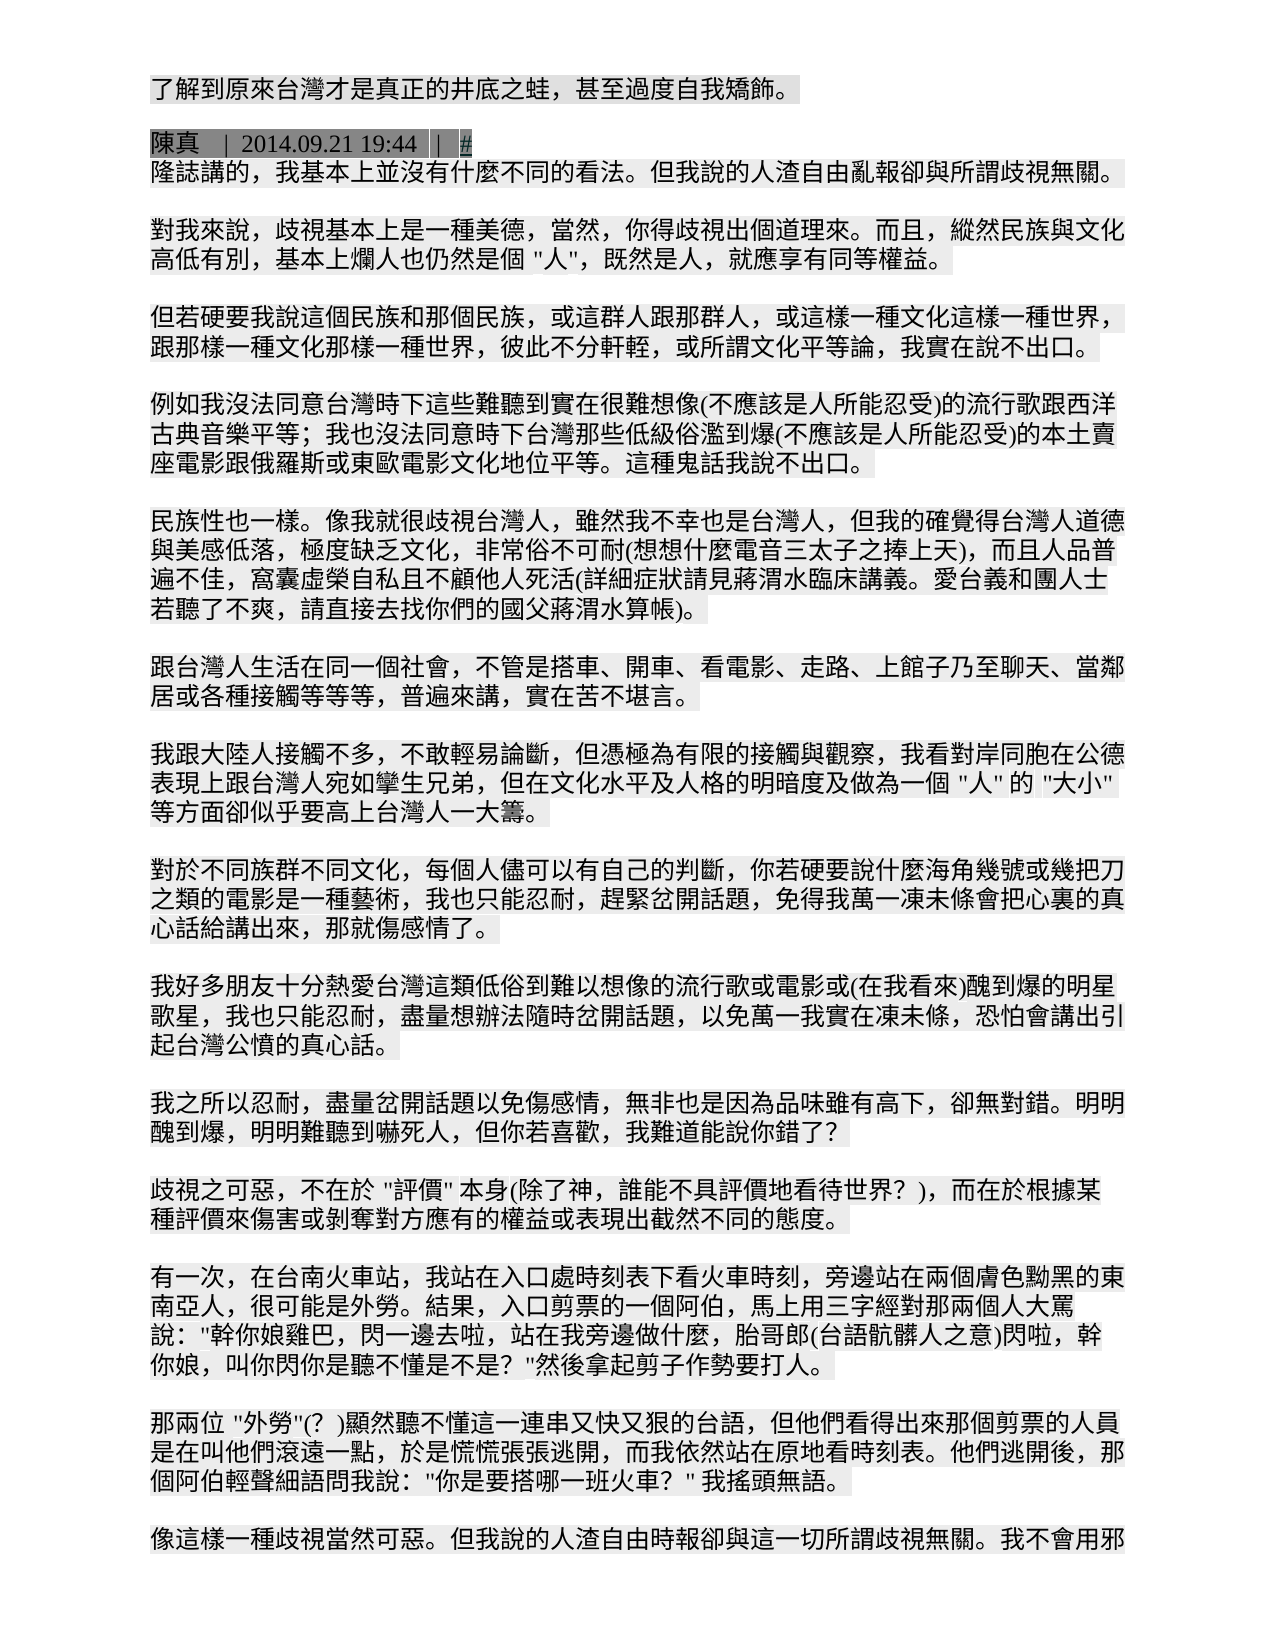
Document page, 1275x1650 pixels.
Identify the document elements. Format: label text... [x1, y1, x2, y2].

text 對於這個媒體，我已經很久不看。應該說我不認為這是報紙是新聞媒體，只是放在報架上，印很多文字和圖片的紙張。現在天天醜化對岸，可是他老闆在對岸投資飯店賺錢、旗下的銀行還做人民幣存款。更不要說，該報天天罵投資客炒作房產，老闆的兒子拼命炒地皮。標準利益導向為主，哪裡可以得利，就往哪裡鑽。至於「理念」，那是用來從特定族群榨取利益的藉口，更是用於掩飾自己真實目的的障眼法。真正的邪惡，往往利用華麗的外衣，騙取大家的信任，成就其邪惡的目的。 現在天天以「愛台灣」挑起對立的媒體老闆，背後的邪惡和榨取的利益，才是令人害怕。反而那些被扣上紅帽子的媒體老闆，才是真實把利益留在台灣的人。我很懶得對周遭被洗腦到不行的朋友們解釋這一切，原因在於他們的根本成見已深，甚至帶著成見看待任何事情。 這些年，因工作的關係，在亞洲飛來飛去。見過「高尚」的台灣人在大陸和東南亞的惡行，也和該報紙所謂「低級」的中國人對談過中東局勢、六書和三國演義。在東南亞，看過大都市裡，留下的歷史傷痕和政治矛盾。雖然每次到一個城市，都是為了工作。可是在每個異國城市總把自己歸零，觀察、聆聽和體會當地的生活及背後的文化。我無意美化或醜化任何國家，畢竟每個國家的建立過程，都有其善和惡的交替過程。可是實際走了一圈，才了解到原來台灣才是真正的井底之蛙，甚至過度自我矯飾。 [150, 75, 1125, 104]
text 隆誌講的，我基本上並沒有什麼不同的看法。但我說的人渣自由亂報卻與所謂歧視無關。 對我來說，歧視基本上是一種美德，當然，你得歧視出個道理來。而且，縱然民族與文化高低有別，基本上爛人也仍然是個 "人"，既然是人，就應享有同等權益。 但若硬要我說這個民族和那個民族，或這群人跟那群人，或這樣一種文化這樣一種世界，跟那樣一種文化那樣一種世界，彼此不分軒輊，或所謂文化平等論，我實在說不出口。 例如我沒法同意台灣時下這些難聽到實在很難想像(不應該是人所能忍受)的流行歌跟西洋古典音樂平等；我也沒法同意時下台灣那些低級俗濫到爆(不應該是人所能忍受)的本土賣座電影跟俄羅斯或東歐電影文化地位平等。這種鬼話我說不出口。 民族性也一樣。像我就很歧視台灣人，雖然我不幸也是台灣人，但我的確覺得台灣人道德與美感低落，極度缺乏文化，非常俗不可耐(想想什麼電音三太子之捧上天)，而且人品普遍不佳，窩囊虛榮自私且不顧他人死活(詳細症狀請見蔣渭水臨床講義。愛台義和團人士若聽了不爽，請直接去找你們的國父蔣渭水算帳)。 跟台灣人生活在同一個社會，不管是搭車、開車、看電影、走路、上館子乃至聊天、當鄰居或各種接觸等等等，普遍來講，實在苦不堪言。 我跟大陸人接觸不多，不敢輕易論斷，但憑極為有限的接觸與觀察，我看對岸同胞在公德表現上跟台灣人宛如攣生兄弟，但在文化水平及人格的明暗度及做為一個 "人" 的 "大小" 等方面卻似乎要高上台灣人一大籌。 對於不同族群不同文化，每個人儘可以有自己的判斷，你若硬要說什麼海角幾號或幾把刀之類的電影是一種藝術，我也只能忍耐，趕緊岔開話題，免得我萬一凍未條會把心裏的真心話給講出來，那就傷感情了。 我好多朋友十分熱愛台灣這類低俗到難以想像的流行歌或電影或(在我看來)醜到爆的明星歌星，我也只能忍耐，盡量想辦法隨時岔開話題，以免萬一我實在凍未條，恐怕會講出引起台灣公憤的真心話。 我之所以忍耐，盡量岔開話題以免傷感情，無非也是因為品味雖有高下，卻無對錯。明明醜到爆，明明難聽到嚇死人，但你若喜歡，我難道能說你錯了？ 歧視之可惡，不在於 "評價" 本身(除了神，誰能不具評價地看待世界？)，而在於根據某種評價來傷害或剝奪對方應有的權益或表現出截然不同的態度。 有一次，在台南火車站，我站在入口處時刻表下看火車時刻，旁邊站在兩個膚色黝黑的東南亞人，很可能是外勞。結果，入口剪票的一個阿伯，馬上用三字經對那兩個人大罵說："幹你娘雞巴，閃一邊去啦，站在我旁邊做什麼，胎哥郎(台語骯髒人之意)閃啦，幹你娘，叫你閃你是聽不懂是不是？"然後拿起剪子作勢要打人。 那兩位 "外勞"(？)顯然聽不懂這一連串又快又狠的台語，但他們看得出來那個剪票的人員是在叫他們滾遠一點，於是慌慌張張逃開，而我依然站在原地看時刻表。他們逃開後，那個阿伯輕聲細語問我說："你是要搭哪一班火車？" 我搖頭無語。 像這樣一種歧視當然可惡。但我說的人渣自由時報卻與這一切所謂歧視無關。我不會用邪惡來形容普遍存在於每個社會的歧視也好，偏見也罷。人渣自由時報跟這一切所謂歧視基本上是兩回事。 人渣自由時報是基於私人暴利，以及基於一種顏色的政治立場 (過去黨外時代是深藍，充當國民黨打手，這些年卻見風轉舵成深綠，充當民進黨打手)，用盡一切抹黑造謠渲染誇大等等等的卑鄙手段，無日無之，盡一切力量去醜化、妖魔化大陸人的血液、血統、血脈，企圖把大陸人形容成連血液都是骯髒的、有毒的、有病的一種 "本質上" 邪惡低級的人種，企圖挑起人們對大陸人的仇恨與厭惡，以遂其一黨一己之私利。 在我的道德認知中，我想不出人類還能幹出比這更邪惡的事了，就算過去的納粹或之後取代納粹的美國，他們醜化特定族群的手段與行徑都還不至於如此卑劣齷齪與邪惡。 因此，別誤會了我的指控。我的指控並非等閒，而是人類所能犯下的邪惡之最大。它跟我們一般所謂歧視扯不上關係。我們不會把歧視看成一種邪惡，而是頂多看成一種無知或偏見。 就好像我若跟台灣人說起我在英國見過許多印度人，在數學、科技及哲學能力上十分傑出，台灣人總是露出不可置信的回應。台灣人歧視膚色黑，例如有個朋友看到電視上出現黑人穿西裝，就說：哎唷，猴子也會穿人的衣服"。 台灣人就像井底之蛙，完全不知天高地厚。雖然台灣人很喜歡出國玩或出國留學，但眼光始終是從井底出發，看不見整個天空。 [150, 158, 1125, 1554]
text 陳真 | 2014.09.21 19:44 | # [150, 129, 1125, 158]
